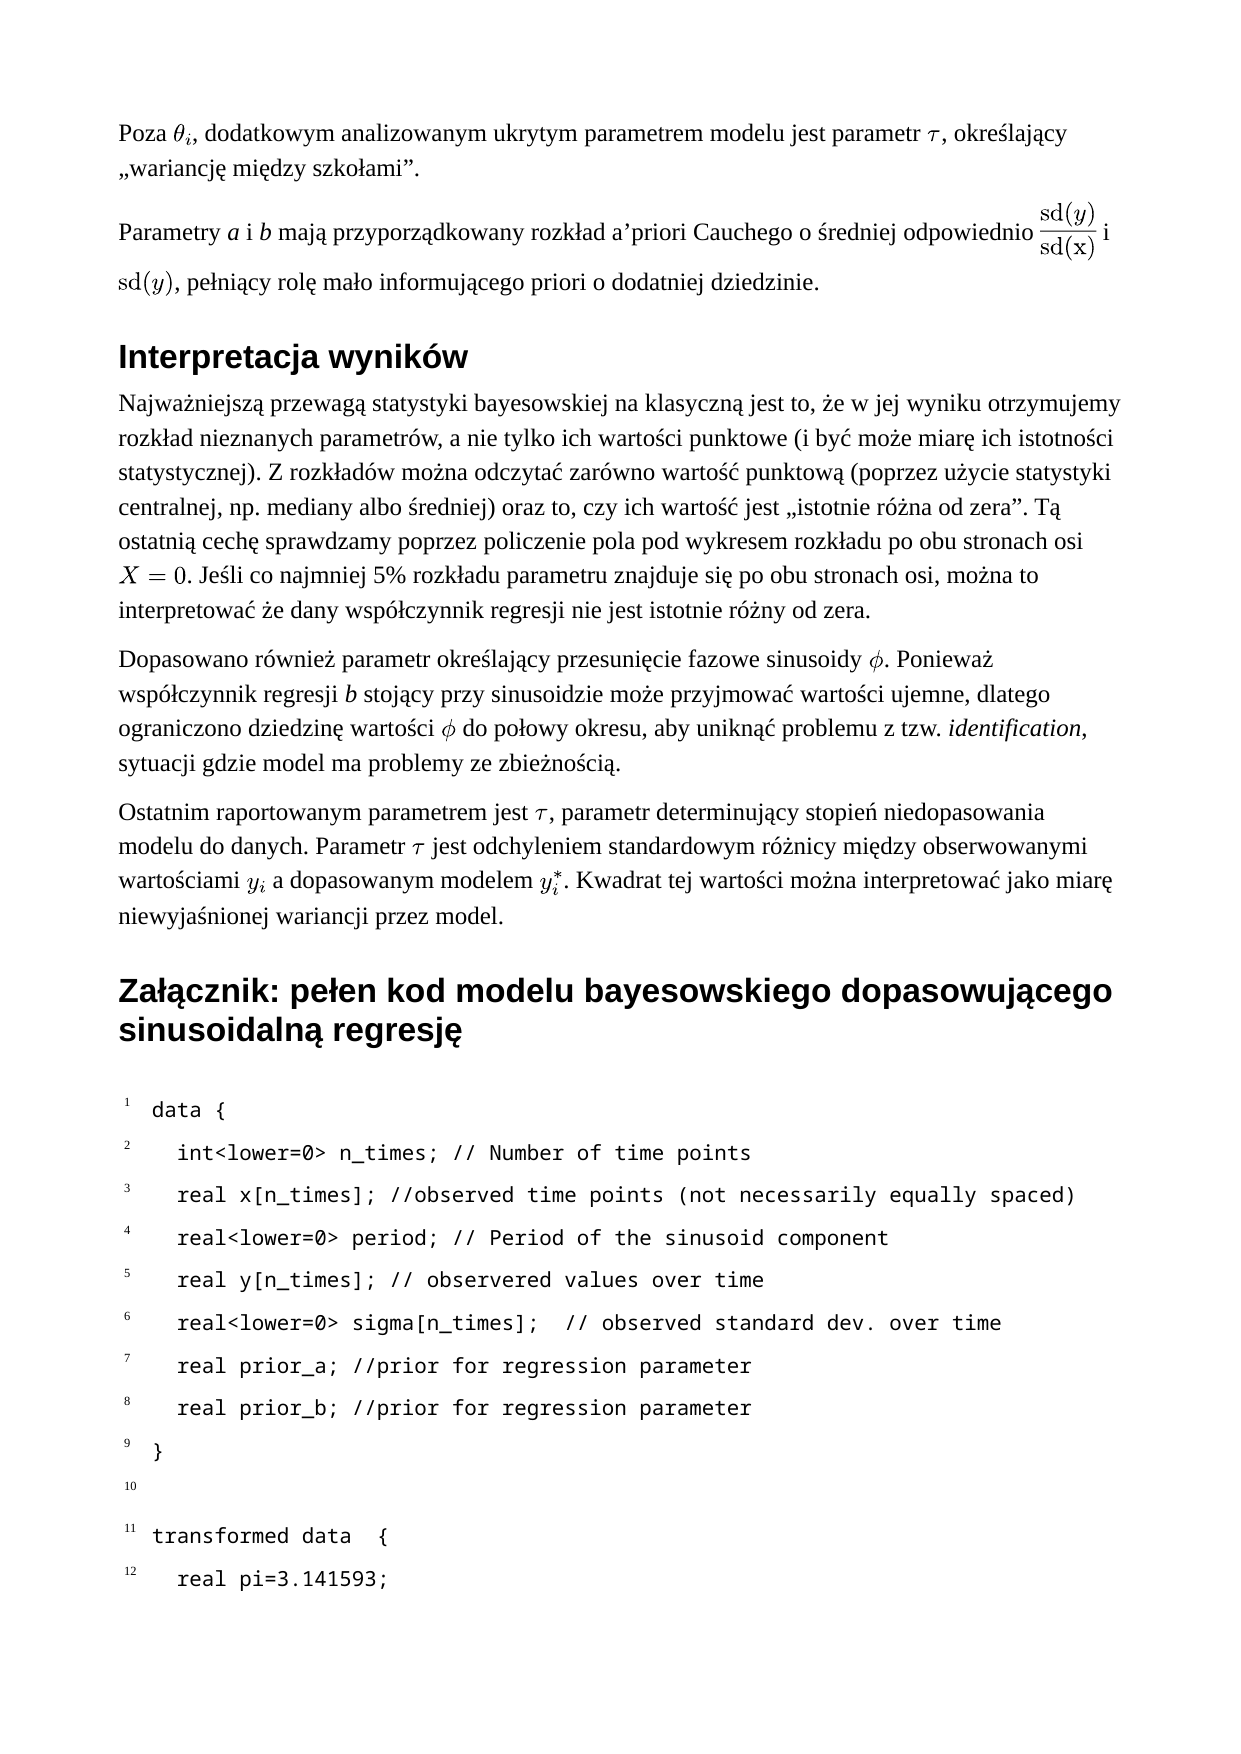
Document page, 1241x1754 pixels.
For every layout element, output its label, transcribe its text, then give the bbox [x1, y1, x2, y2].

table_cell 10 [118, 1473, 146, 1516]
text Ostatnim raportowanym parametrem jest , parametr determinujący stopień niedopasowania modelu do danych. Parametr jest odchyleniem standardowym różnicy między obserwowanymi wartościami a dopasowanym modelem . Kwadrat tej wartości można interpretować jako miarę niewyjaśnionej wariancji przez model. [118, 797, 1122, 930]
table_cell real x[n_times]; //observed time points (not necessarily equally spaced) [146, 1175, 1122, 1217]
table_cell int<lower=0> n_times; // Number of time points [146, 1132, 1122, 1175]
table_cell 6 [118, 1303, 146, 1345]
table_cell 9 [118, 1430, 146, 1473]
text Najważniejszą przewagą statystyki bayesowskiej na klasyczną jest to, że w jej wyniku otrzymujemy rozkład nieznanych parametrów, a nie tylko ich wartości punktowe (i być może miarę ich istotności statystycznej). Z rozkładów można odczytać zarówno wartość punktową (poprzez użycie statystyki centralnej, np. mediany albo średniej) oraz to, czy ich wartość jest „istotnie różna od zera”. Tą ostatnią cechę sprawdzamy poprzez policzenie pola pod wykresem rozkładu po obu stronach osi . Jeśli co najmniej 5% rozkładu parametru znajduje się po obu stronach osi, można to interpretować że dany współczynnik regresji nie jest istotnie różny od zera. [118, 388, 1122, 624]
table_cell real y[n_times]; // observered values over time [146, 1260, 1122, 1302]
table_cell real prior_b; //prior for regression parameter [146, 1388, 1122, 1430]
table_cell real prior_a; //prior for regression parameter [146, 1345, 1122, 1388]
text Parametry a i b mają przyporządkowany rozkład a’priori Cauchego o średniej odpowiednio i , pełniący rolę mało informującego priori o dodatniej dziedzinie. [118, 202, 1122, 296]
table_cell real pi=3.141593; [146, 1558, 1122, 1601]
table_cell transformed data { [146, 1516, 1122, 1558]
table_cell } [146, 1430, 1122, 1473]
text Dopasowano również parametr określający przesunięcie fazowe sinusoidy . Ponieważ współczynnik regresji b stojący przy sinusoidzie może przyjmować wartości ujemne, dlatego ograniczono dziedzinę wartości do połowy okresu, aby uniknąć problemu z tzw. identification, sytuacji gdzie model ma problemy ze zbieżnością. [118, 644, 1122, 776]
table_cell 7 [118, 1345, 146, 1388]
subtitle Załącznik: pełen kod modelu bayesowskiego dopasowującego sinusoidalną regresję [118, 971, 1122, 1048]
table_cell 2 [118, 1132, 146, 1175]
table_cell 3 [118, 1175, 146, 1217]
table_cell 11 [118, 1516, 146, 1558]
text Poza , dodatkowym analizowanym ukrytym parametrem modelu jest parametr , określający „wariancję między szkołami”. [118, 118, 1122, 181]
table_cell 5 [118, 1260, 146, 1302]
table_cell 8 [118, 1388, 146, 1430]
table_cell real<lower=0> period; // Period of the sinusoid component [146, 1217, 1122, 1260]
table_cell 12 [118, 1558, 146, 1601]
table_header 1 [118, 1090, 146, 1132]
table_cell [146, 1473, 1122, 1516]
table_cell 4 [118, 1217, 146, 1260]
subtitle Interpretacja wyników [118, 337, 1122, 376]
table_header data { [146, 1090, 1122, 1132]
table_cell real<lower=0> sigma[n_times]; // observed standard dev. over time [146, 1303, 1122, 1345]
